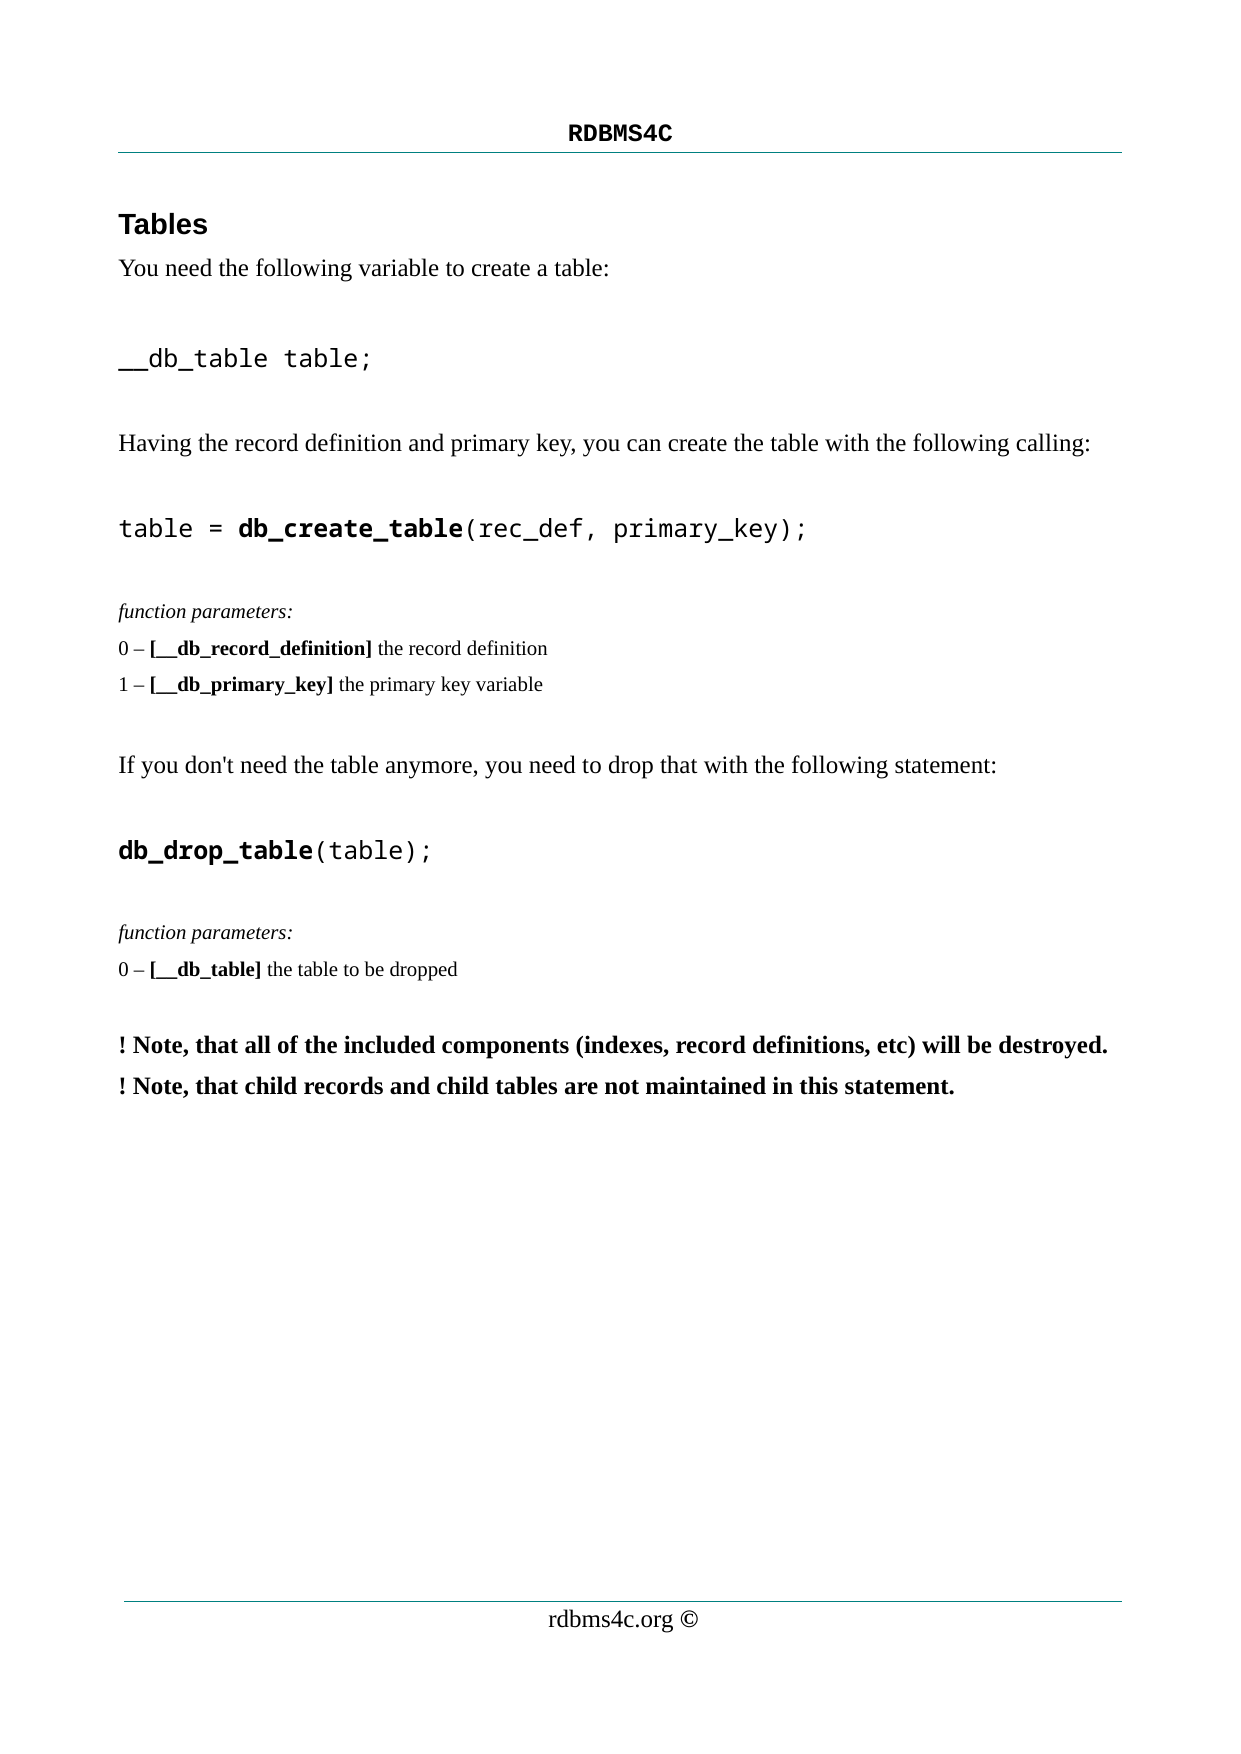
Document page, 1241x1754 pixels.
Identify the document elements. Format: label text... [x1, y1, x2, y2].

text table = db_create_table(rec_def, primary_key); [118, 511, 1122, 545]
text __db_table table; [118, 341, 1122, 375]
text 1 – [__db_primary_key] the primary key variable [118, 672, 1122, 696]
text 0 – [__db_table] the table to be dropped [118, 957, 1122, 981]
subtitle Tables [118, 207, 1122, 240]
text If you don't need the table anymore, you need to drop that with the following statement: [118, 750, 1122, 778]
text You need the following variable to create a table: [118, 253, 1122, 282]
text 0 – [__db_record_definition] the record definition [118, 635, 1122, 659]
text db_drop_table(table); [118, 832, 1122, 866]
text function parameters: [118, 920, 1122, 944]
text Having the record definition and primary key, you can create the table with the following calling: [118, 428, 1122, 457]
text function parameters: [118, 599, 1122, 623]
text ! Note, that child records and child tables are not maintained in this statement. [118, 1071, 1122, 1100]
text ! Note, that all of the included components (indexes, record definitions, etc) will be destroyed. [118, 1030, 1122, 1058]
